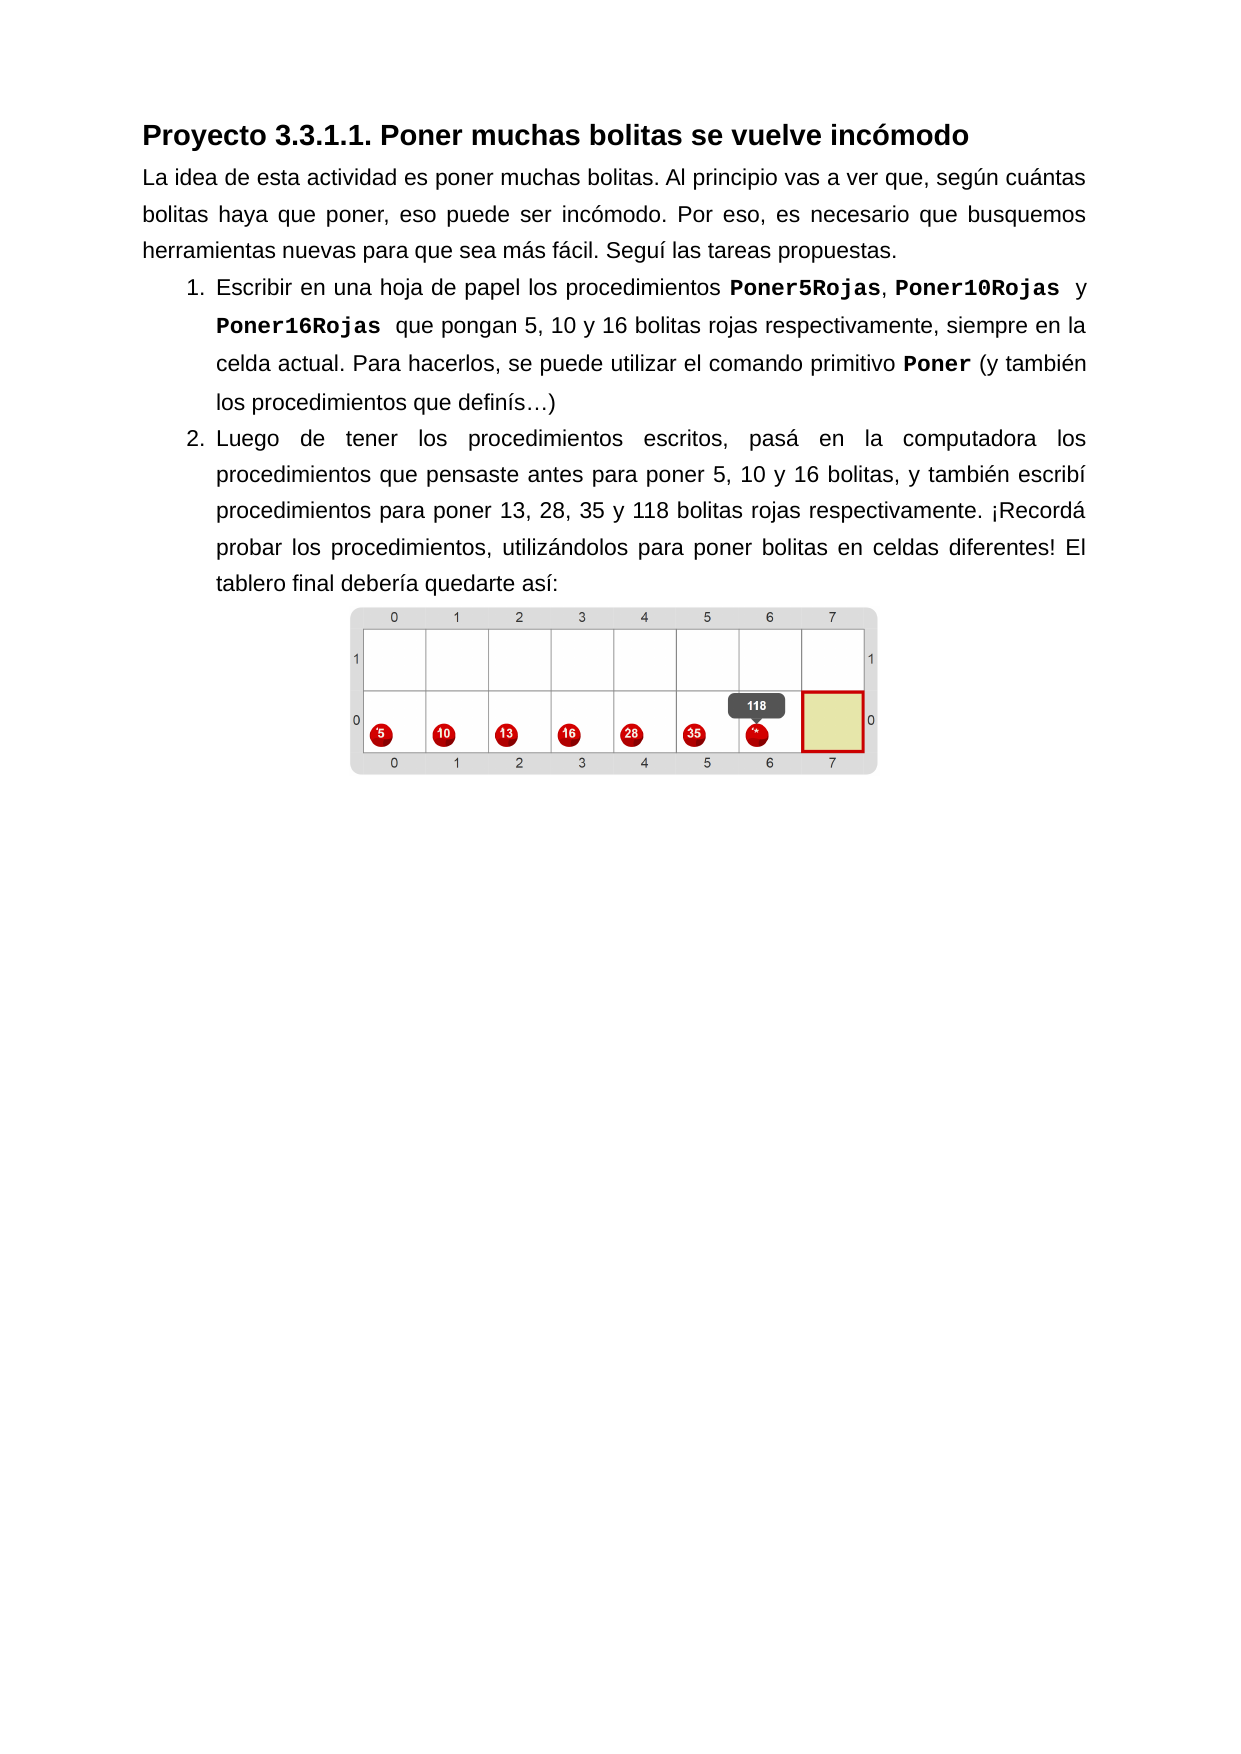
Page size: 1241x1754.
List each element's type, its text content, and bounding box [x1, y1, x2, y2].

text La idea de esta actividad es poner muchas bolitas. Al principio vas a ver que, según cuántas bolitas haya que poner, eso puede ser incómodo. Por eso, es necesario que busquemos herramientas nuevas para que sea más fácil. Seguí las tareas propuestas. [142, 164, 1087, 263]
list Luego de tener los procedimientos escritos, pasá en la computadora los procedimientos que pensaste antes para poner 5, 10 y 16 bolitas, y también escribí procedimientos para poner 13, 28, 35 y 118 bolitas rojas respectivamente. ¡Recordá probar los procedimientos, utilizándolos para poner bolitas en celdas diferentes! El tablero final debería quedarte así: [186, 425, 1087, 597]
list Escribir en una hoja de papel los procedimientos Poner5Rojas, Poner10Rojas y Poner16Rojas que pongan 5, 10 y 16 bolitas rojas respectivamente, siempre en la celda actual. Para hacerlos, se puede utilizar el comando primitivo Poner (y también los procedimientos que definís…) [186, 273, 1087, 415]
text Proyecto 3.3.1.1. Poner muchas bolitas se vuelve incómodo [142, 118, 1087, 152]
